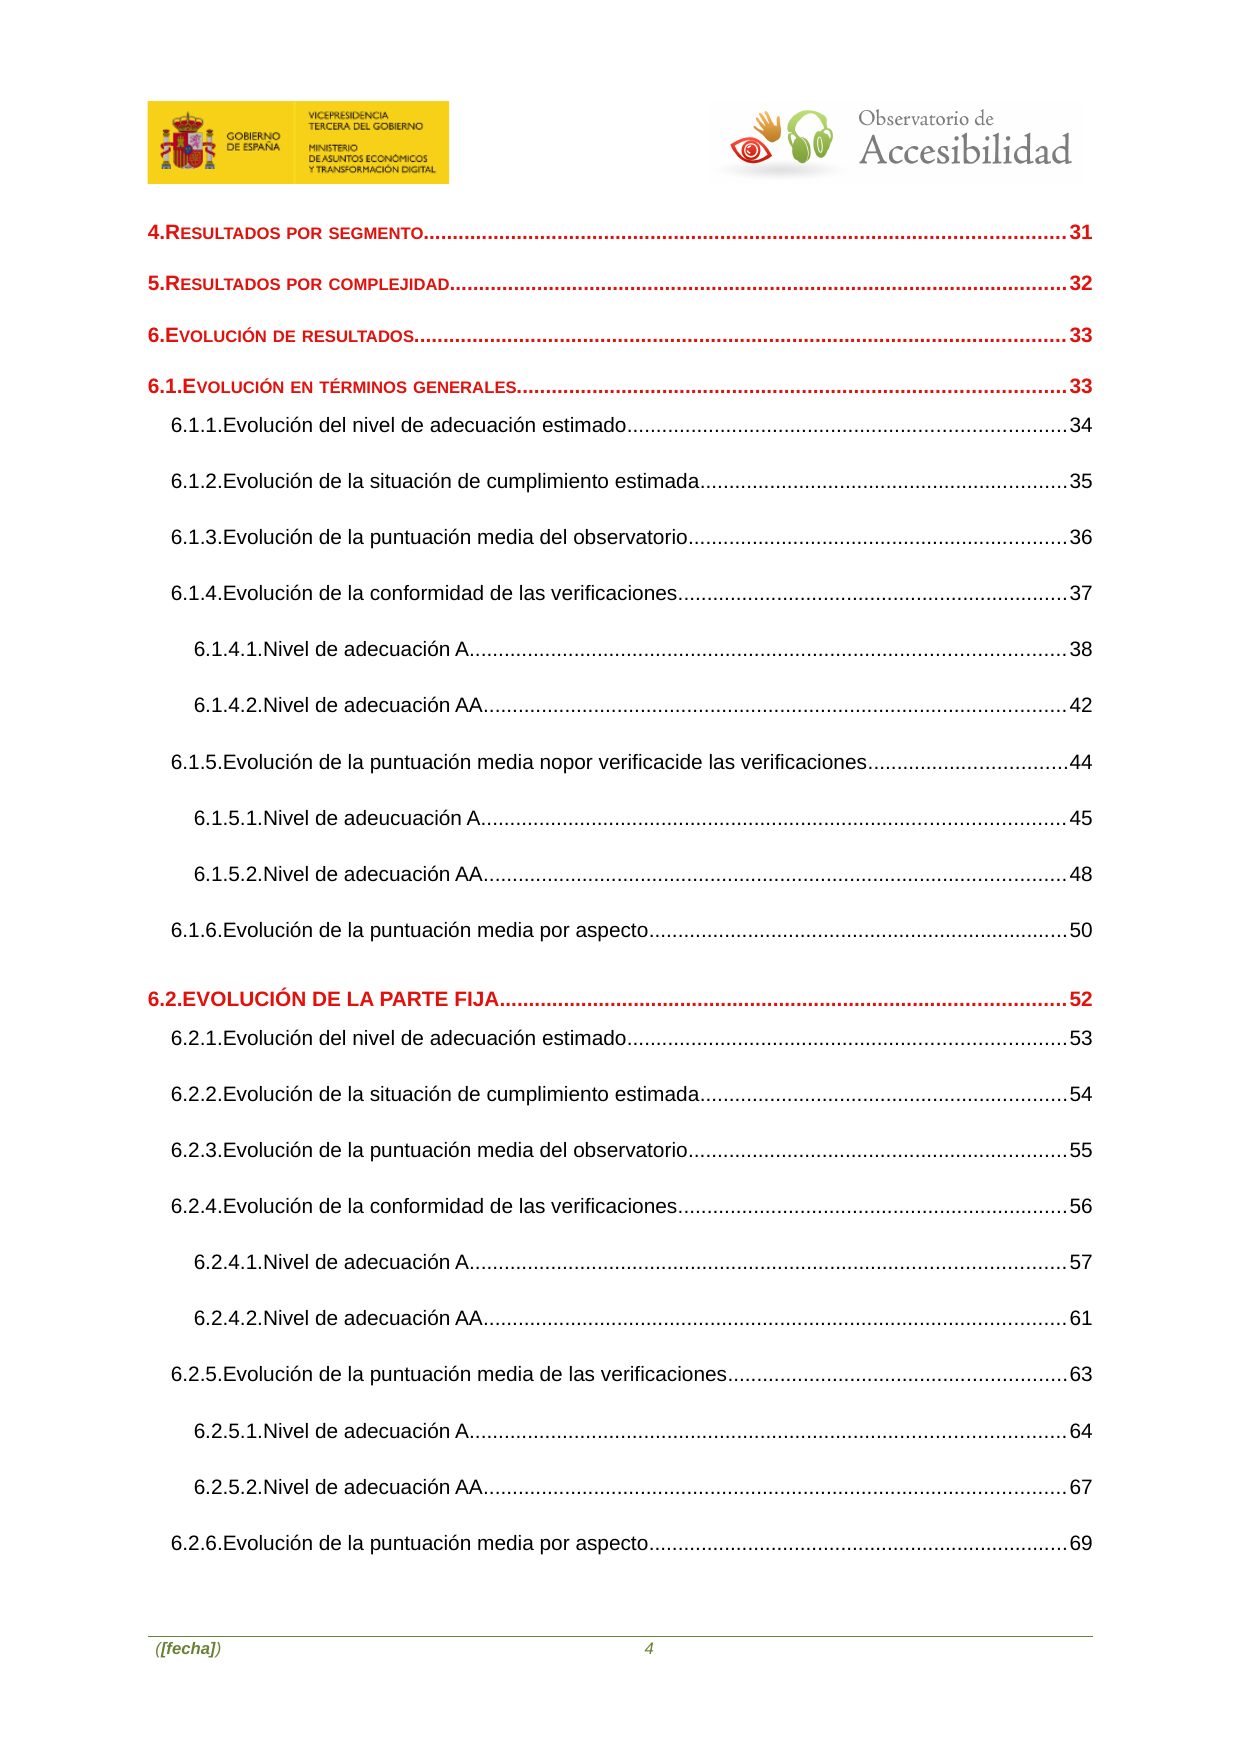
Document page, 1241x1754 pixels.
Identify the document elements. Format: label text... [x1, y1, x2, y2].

picture [710, 101, 1086, 184]
text 6.1.5.Evolución de la puntuación media nopor verificacide las verificaciones 44 [171, 749, 1092, 773]
text 6.1.4.2.Nivel de adecuación AA 42 [193, 693, 1092, 717]
text 6.2.5.1.Nivel de adecuación A 64 [193, 1418, 1092, 1442]
text 4.Resultados por segmento 31 [148, 220, 1092, 244]
text 6.1.6.Evolución de la puntuación media por aspecto 50 [171, 918, 1092, 942]
text 6.1.5.1.Nivel de adeucuación A 45 [193, 806, 1092, 829]
text 6.Evolución de resultados 33 [148, 322, 1092, 346]
text 6.2.4.1.Nivel de adecuación A 57 [193, 1250, 1092, 1274]
text 6.2.4.Evolución de la conformidad de las verificaciones 56 [171, 1194, 1092, 1218]
text 6.1.3.Evolución de la puntuación media del observatorio 36 [171, 525, 1092, 549]
text 6.2.5.2.Nivel de adecuación AA 67 [193, 1474, 1092, 1498]
text 6.2.2.Evolución de la situación de cumplimiento estimada 54 [171, 1082, 1092, 1106]
text 6.1.Evolución en términos generales 33 [148, 374, 1092, 398]
text 6.2.4.2.Nivel de adecuación AA 61 [193, 1306, 1092, 1330]
text 6.2.3.Evolución de la puntuación media del observatorio 55 [171, 1138, 1092, 1162]
text 6.2.6.Evolución de la puntuación media por aspecto 69 [171, 1531, 1092, 1555]
text 6.1.2.Evolución de la situación de cumplimiento estimada 35 [171, 469, 1092, 493]
picture [147, 101, 450, 184]
text 6.1.4.Evolución de la conformidad de las verificaciones 37 [171, 581, 1092, 605]
text 6.1.5.2.Nivel de adecuación AA 48 [193, 862, 1092, 886]
text 6.2.5.Evolución de la puntuación media de las verificaciones 63 [171, 1362, 1092, 1386]
text 6.1.1.Evolución del nivel de adecuación estimado 34 [171, 413, 1092, 437]
text 5.Resultados por complejidad 32 [148, 271, 1092, 295]
text 6.1.4.1.Nivel de adecuación A 38 [193, 637, 1092, 661]
text 6.2.EVOLUCIÓN DE LA PARTE FIJA 52 [148, 987, 1092, 1011]
text 6.2.1.Evolución del nivel de adecuación estimado 53 [171, 1025, 1092, 1049]
